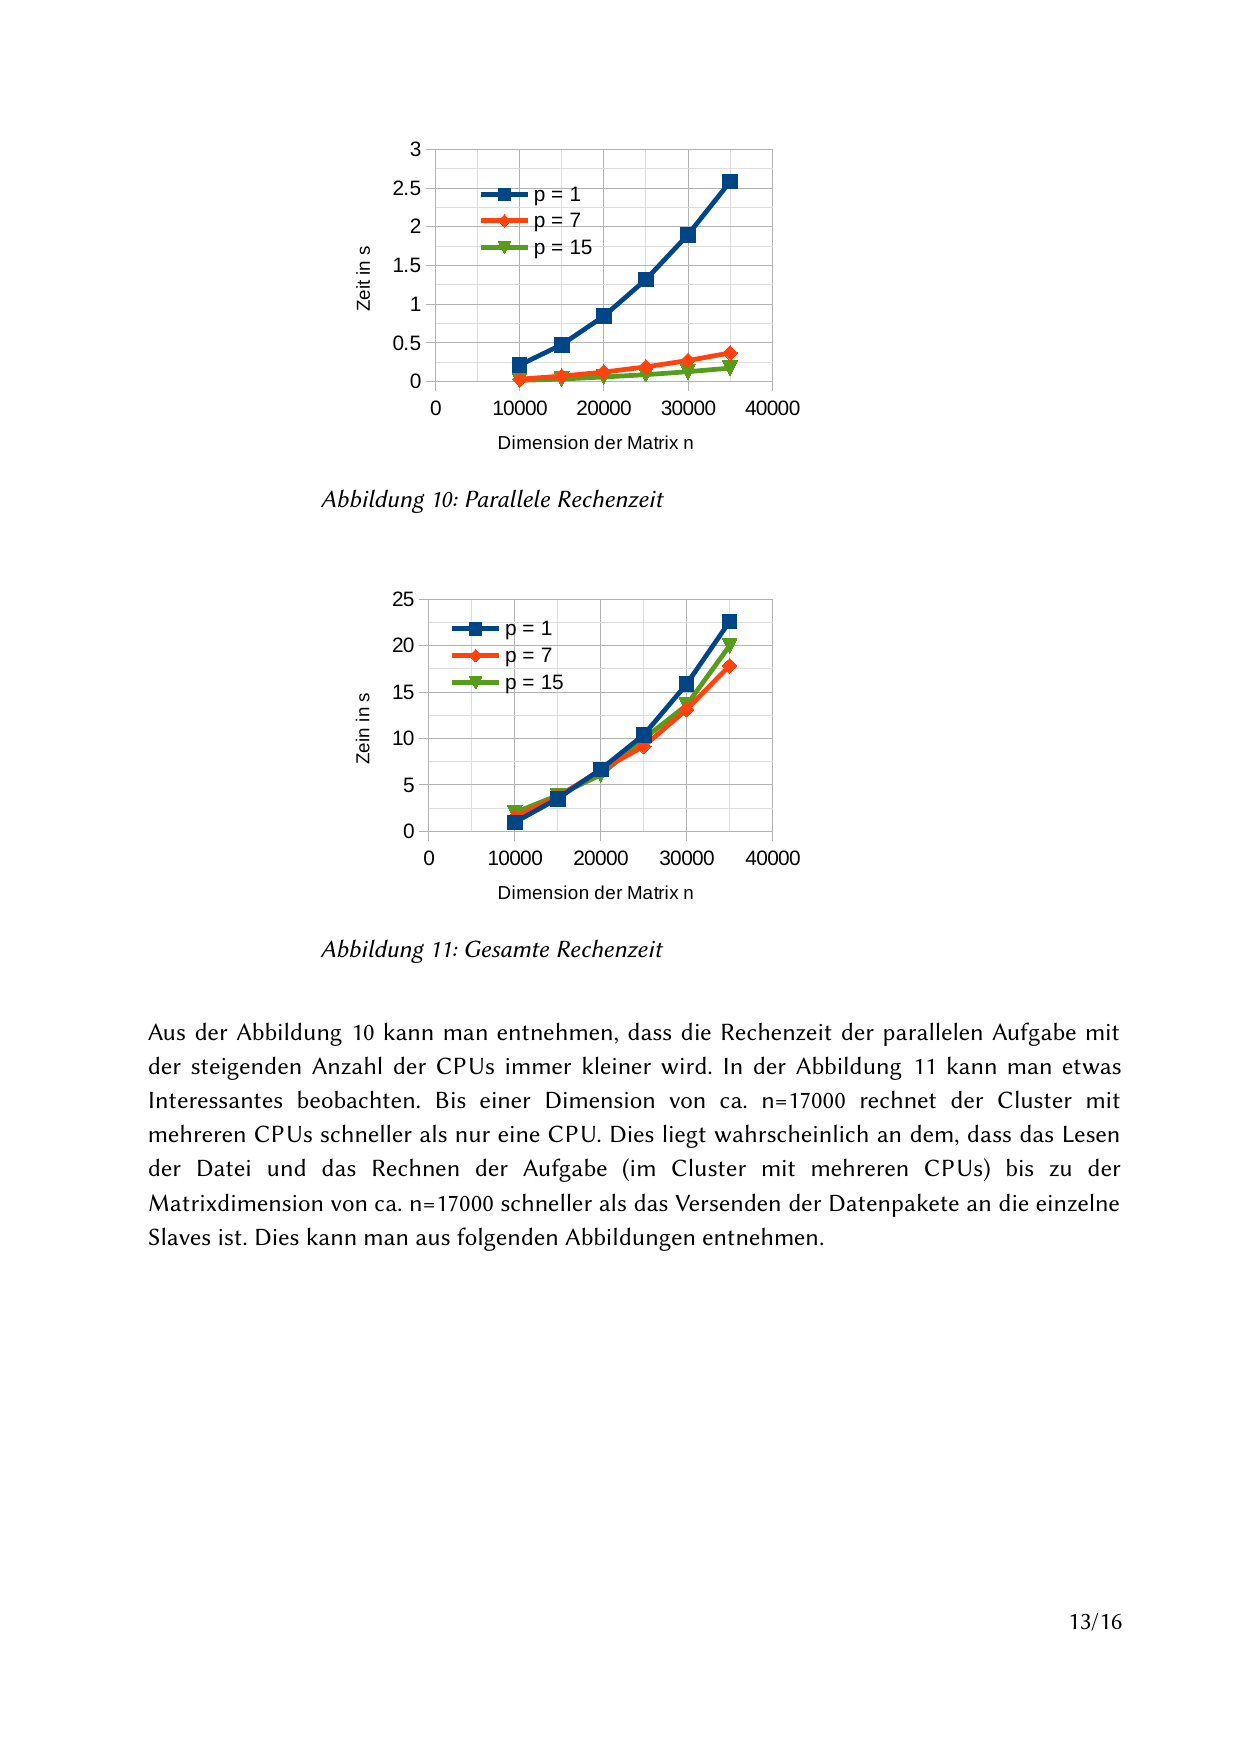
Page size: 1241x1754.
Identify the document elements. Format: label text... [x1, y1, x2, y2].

text Abbildung 10: Parallele Rechenzeit [320, 485, 949, 513]
text Aus der Abbildung 10 kann man entnehmen, dass die Rechenzeit der parallelen Aufgabe mit der steigenden Anzahl der CPUs immer kleiner wird. In der Abbildung 11 kann man etwas Interessantes beobachten. Bis einer Dimension von ca. n=17000 rechnet der Cluster mit mehreren CPUs schneller als nur eine CPU. Dies liegt wahrscheinlich an dem, dass das Lesen der Datei und das Rechnen der Aufgabe (im Cluster mit mehreren CPUs) bis zu der Matrixdimension von ca. n=17000 schneller als das Versenden der Datenpakete an die einzelne Slaves ist. Dies kann man aus folgenden Abbildungen entnehmen. [148, 1018, 1122, 1251]
text Abbildung 11: Gesamte Rechenzeit [320, 935, 950, 963]
